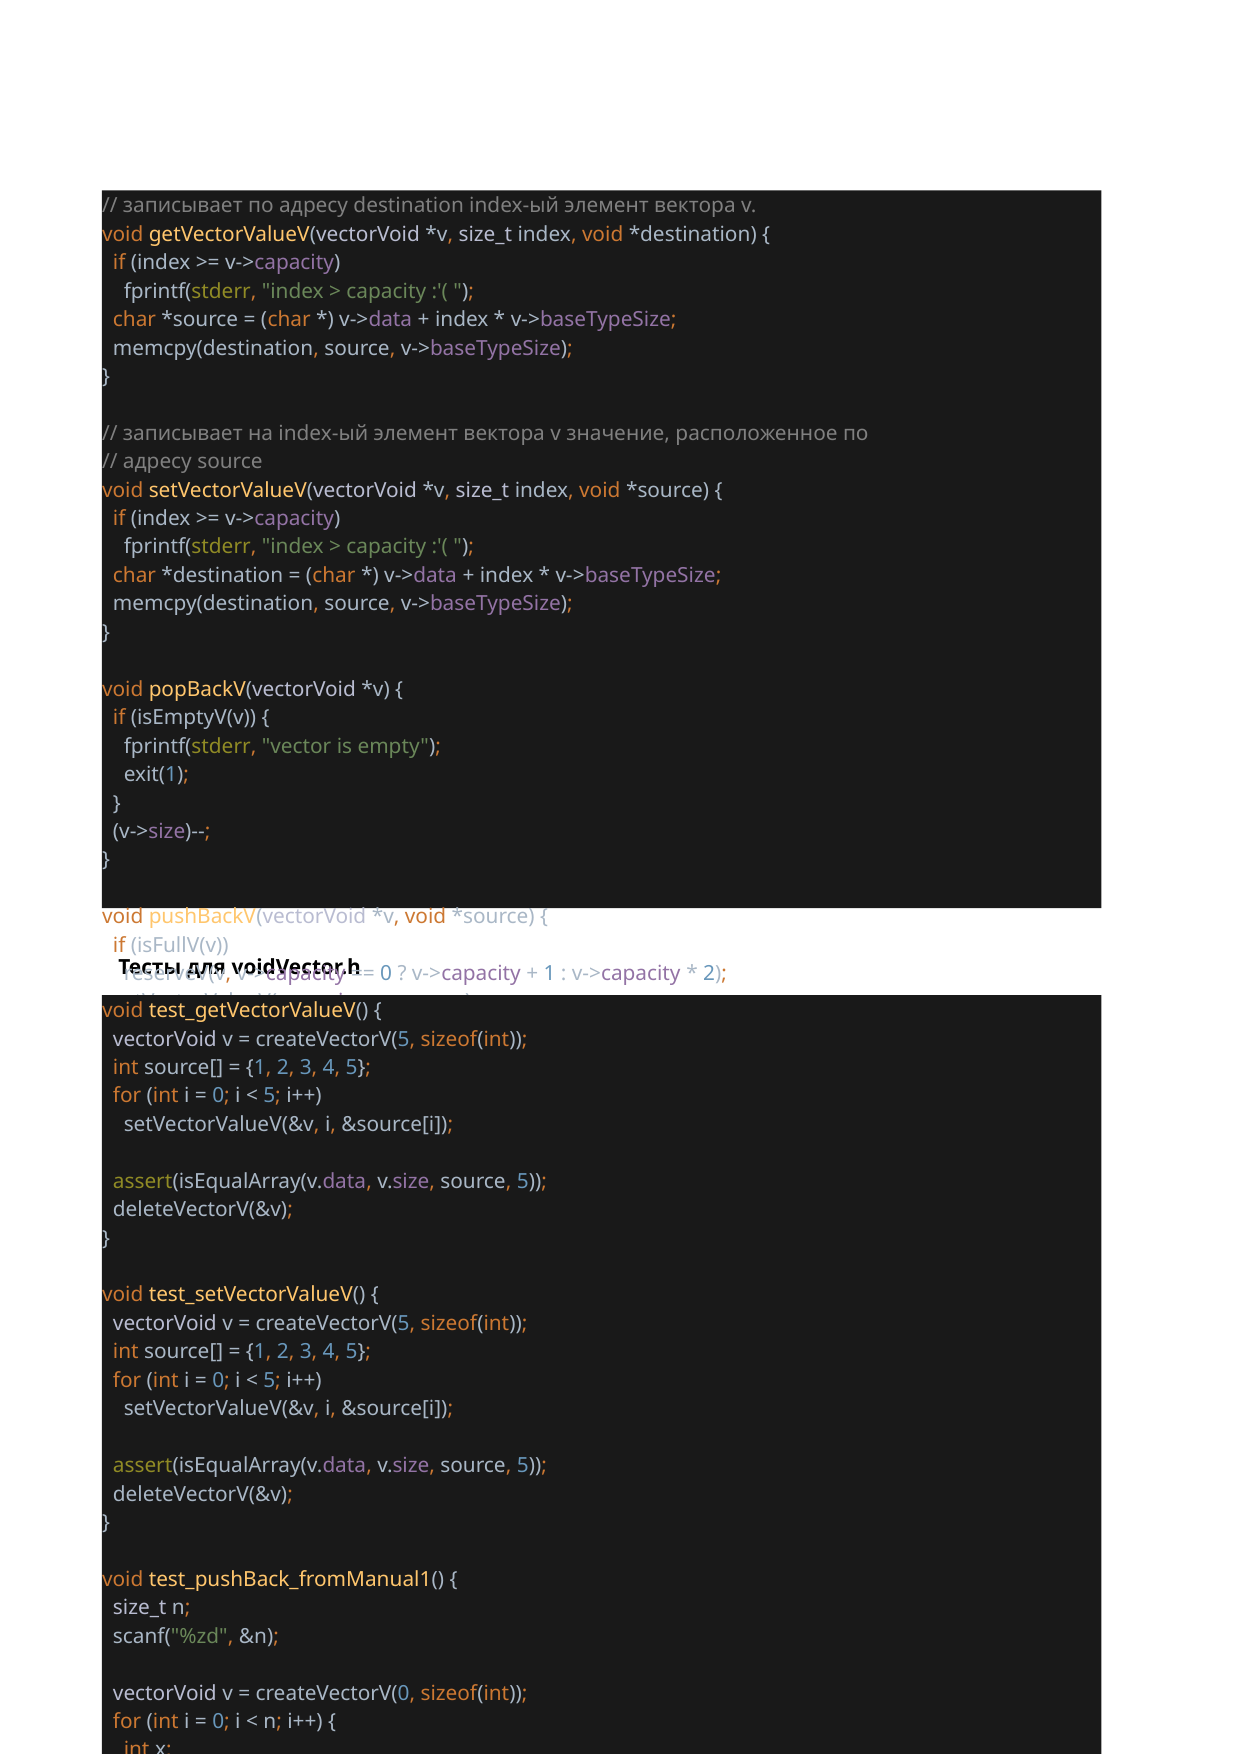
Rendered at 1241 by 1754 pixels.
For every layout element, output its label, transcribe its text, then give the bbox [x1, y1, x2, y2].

text Тесты для voidVector.h [118, 952, 1122, 980]
